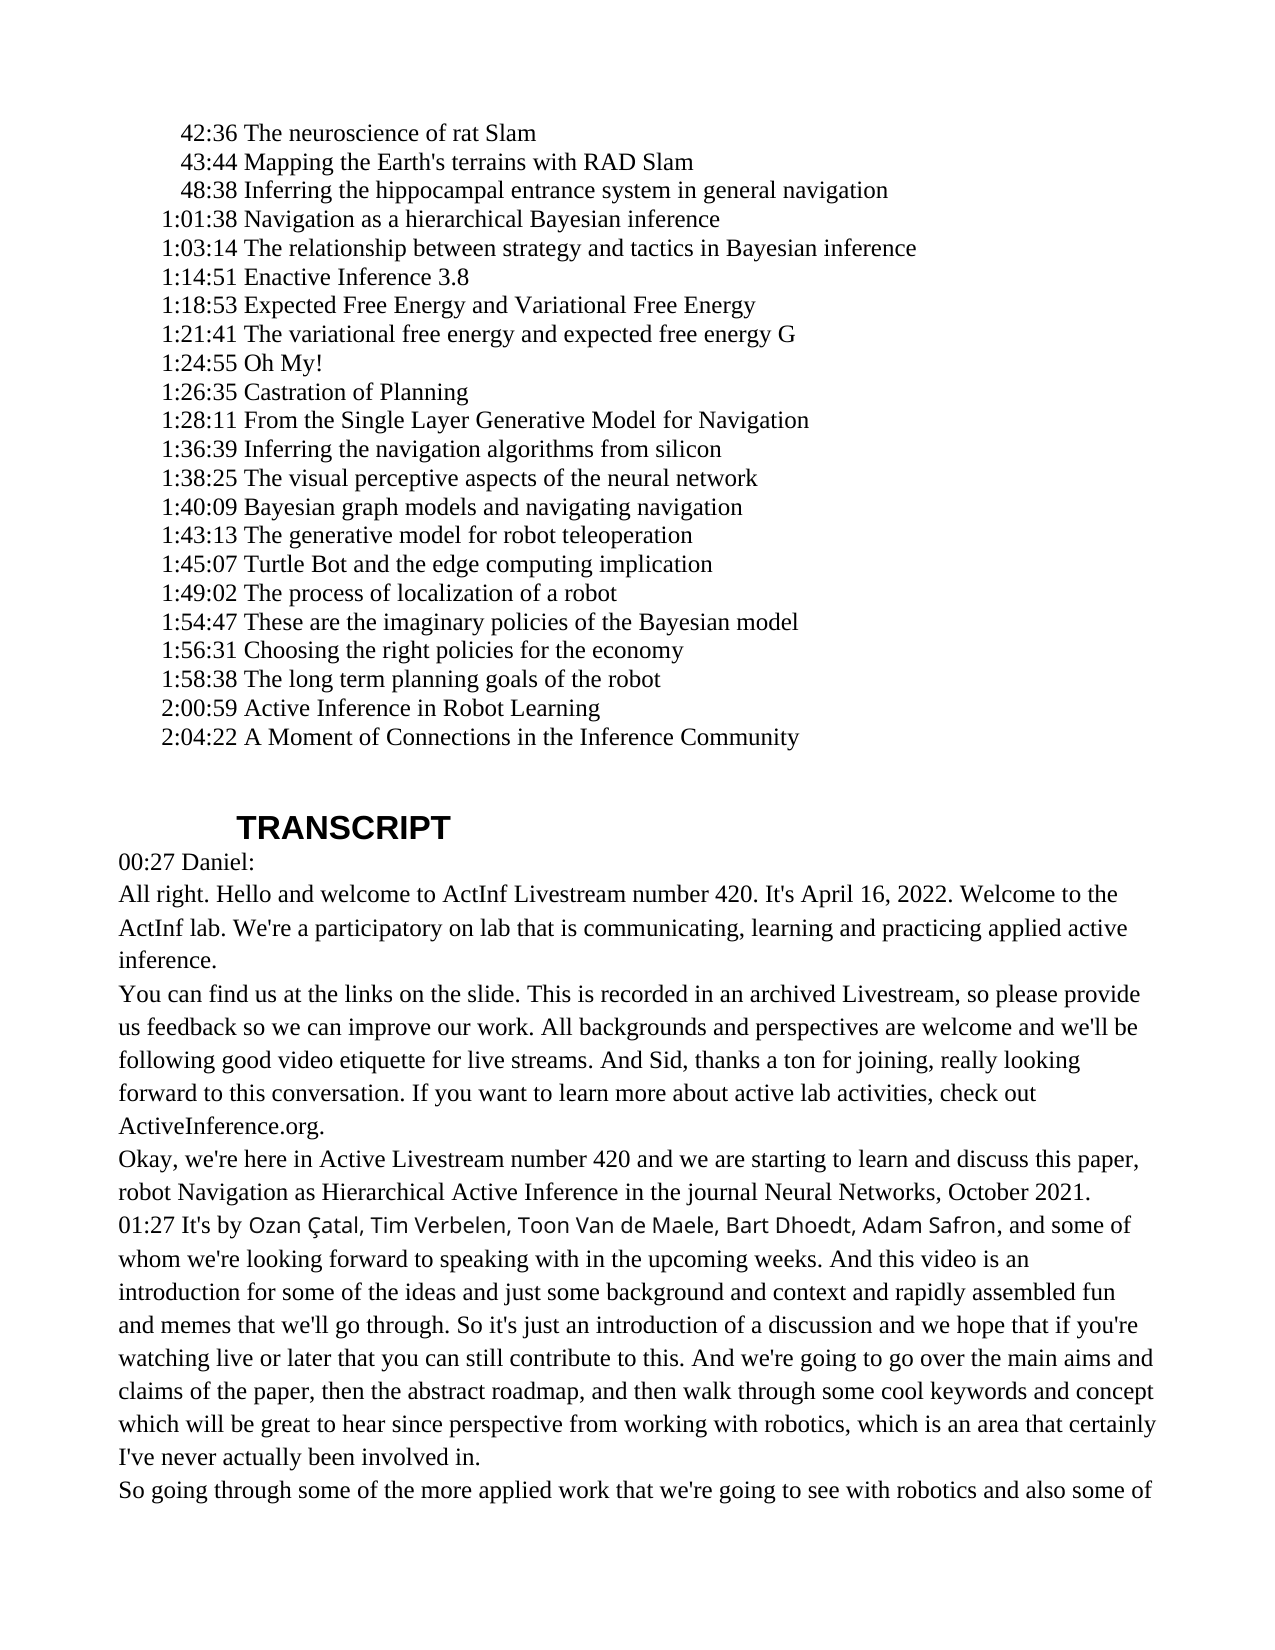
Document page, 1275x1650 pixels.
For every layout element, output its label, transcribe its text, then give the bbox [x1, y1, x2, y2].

table_cell The variational free energy and expected free energy G [240, 319, 1059, 348]
table_cell 1:49:02 [112, 578, 240, 607]
table_cell Inferring the hippocampal entrance system in general navigation [240, 176, 1059, 204]
table_cell Castration of Planning [240, 377, 1059, 406]
table_cell 43:44 [112, 147, 240, 176]
text 01:27 It's by Ozan Çatal, Tim Verbelen, Toon Van de Maele, Bart Dhoedt, Adam Safron, and some of whom we're looking forward to speaking with in the upcoming weeks. And this video is an introduction for some of the ideas and just some background and context and rapidly assembled fun and memes that we'll go through. So it's just an introduction of a discussion and we hope that if you're watching live or later that you can still contribute to this. And we're going to go over the main aims and claims of the paper, then the abstract roadmap, and then walk through some cool keywords and concept which will be great to hear since perspective from working with robotics, which is an area that certainly I've never actually been involved in. [118, 1210, 1157, 1471]
table_cell 1:26:35 [112, 377, 240, 406]
subtitle TRANSCRIPT [118, 808, 1157, 847]
table_cell The visual perceptive aspects of the neural network [240, 463, 1059, 492]
table_cell 1:45:07 [112, 549, 240, 578]
table_cell 1:21:41 [112, 319, 240, 348]
text So going through some of the more applied work that we're going to see with robotics and also some of [118, 1475, 1157, 1504]
text All right. Hello and welcome to ActInf Livestream number 420. It's April 16, 2022. Welcome to the ActInf lab. We're a participatory on lab that is communicating, learning and practicing applied active inference. [118, 879, 1157, 974]
table_cell Oh My! [240, 348, 1059, 377]
table_cell Turtle Bot and the edge computing implication [240, 549, 1059, 578]
table_cell The process of localization of a robot [240, 578, 1059, 607]
table_cell 1:36:39 [112, 434, 240, 463]
table_cell Navigation as a hierarchical Bayesian inference [240, 204, 1059, 233]
table_cell 2:04:22 [112, 722, 240, 751]
table_cell The relationship between strategy and tactics in Bayesian inference [240, 233, 1059, 262]
table_cell The generative model for robot teleoperation [240, 521, 1059, 549]
table_cell Active Inference in Robot Learning [240, 693, 1059, 722]
table_cell 1:24:55 [112, 348, 240, 377]
text You can find us at the links on the slide. This is recorded in an archived Livestream, so please provide us feedback so we can improve our work. All backgrounds and perspectives are welcome and we'll be following good video etiquette for live streams. And Sid, thanks a ton for joining, really looking forward to this conversation. If you want to learn more about active lab activities, check out ActiveInference.org. [118, 979, 1157, 1139]
table_cell 1:38:25 [112, 463, 240, 492]
table_cell A Moment of Connections in the Inference Community [240, 722, 1059, 751]
table_cell 1:18:53 [112, 291, 240, 319]
table_cell 1:03:14 [112, 233, 240, 262]
table_cell Expected Free Energy and Variational Free Energy [240, 291, 1059, 319]
table_cell 1:28:11 [112, 406, 240, 434]
table_cell Mapping the Earth's terrains with RAD Slam [240, 147, 1059, 176]
table_cell 1:58:38 [112, 664, 240, 693]
table_cell Inferring the navigation algorithms from silicon [240, 434, 1059, 463]
table_cell 1:43:13 [112, 521, 240, 549]
table_cell Choosing the right policies for the economy [240, 636, 1059, 664]
text 00:27 Daniel: [118, 847, 1157, 875]
table_cell 1:56:31 [112, 636, 240, 664]
table_cell 1:54:47 [112, 607, 240, 636]
table_cell These are the imaginary policies of the Bayesian model [240, 607, 1059, 636]
table_cell 1:01:38 [112, 204, 240, 233]
table_cell 1:14:51 [112, 262, 240, 291]
table_cell From the Single Layer Generative Model for Navigation [240, 406, 1059, 434]
table_cell Bayesian graph models and navigating navigation [240, 492, 1059, 521]
text Okay, we're here in Active Livestream number 420 and we are starting to learn and discuss this paper, robot Navigation as Hierarchical Active Inference in the journal Neural Networks, October 2021. [118, 1144, 1157, 1206]
table_cell 2:00:59 [112, 693, 240, 722]
table_cell 48:38 [112, 176, 240, 204]
table_cell 42:36 [112, 118, 240, 147]
table_cell The neuroscience of rat Slam [240, 118, 1059, 147]
table_cell The long term planning goals of the robot [240, 664, 1059, 693]
table_cell 1:40:09 [112, 492, 240, 521]
table_cell Enactive Inference 3.8 [240, 262, 1059, 291]
